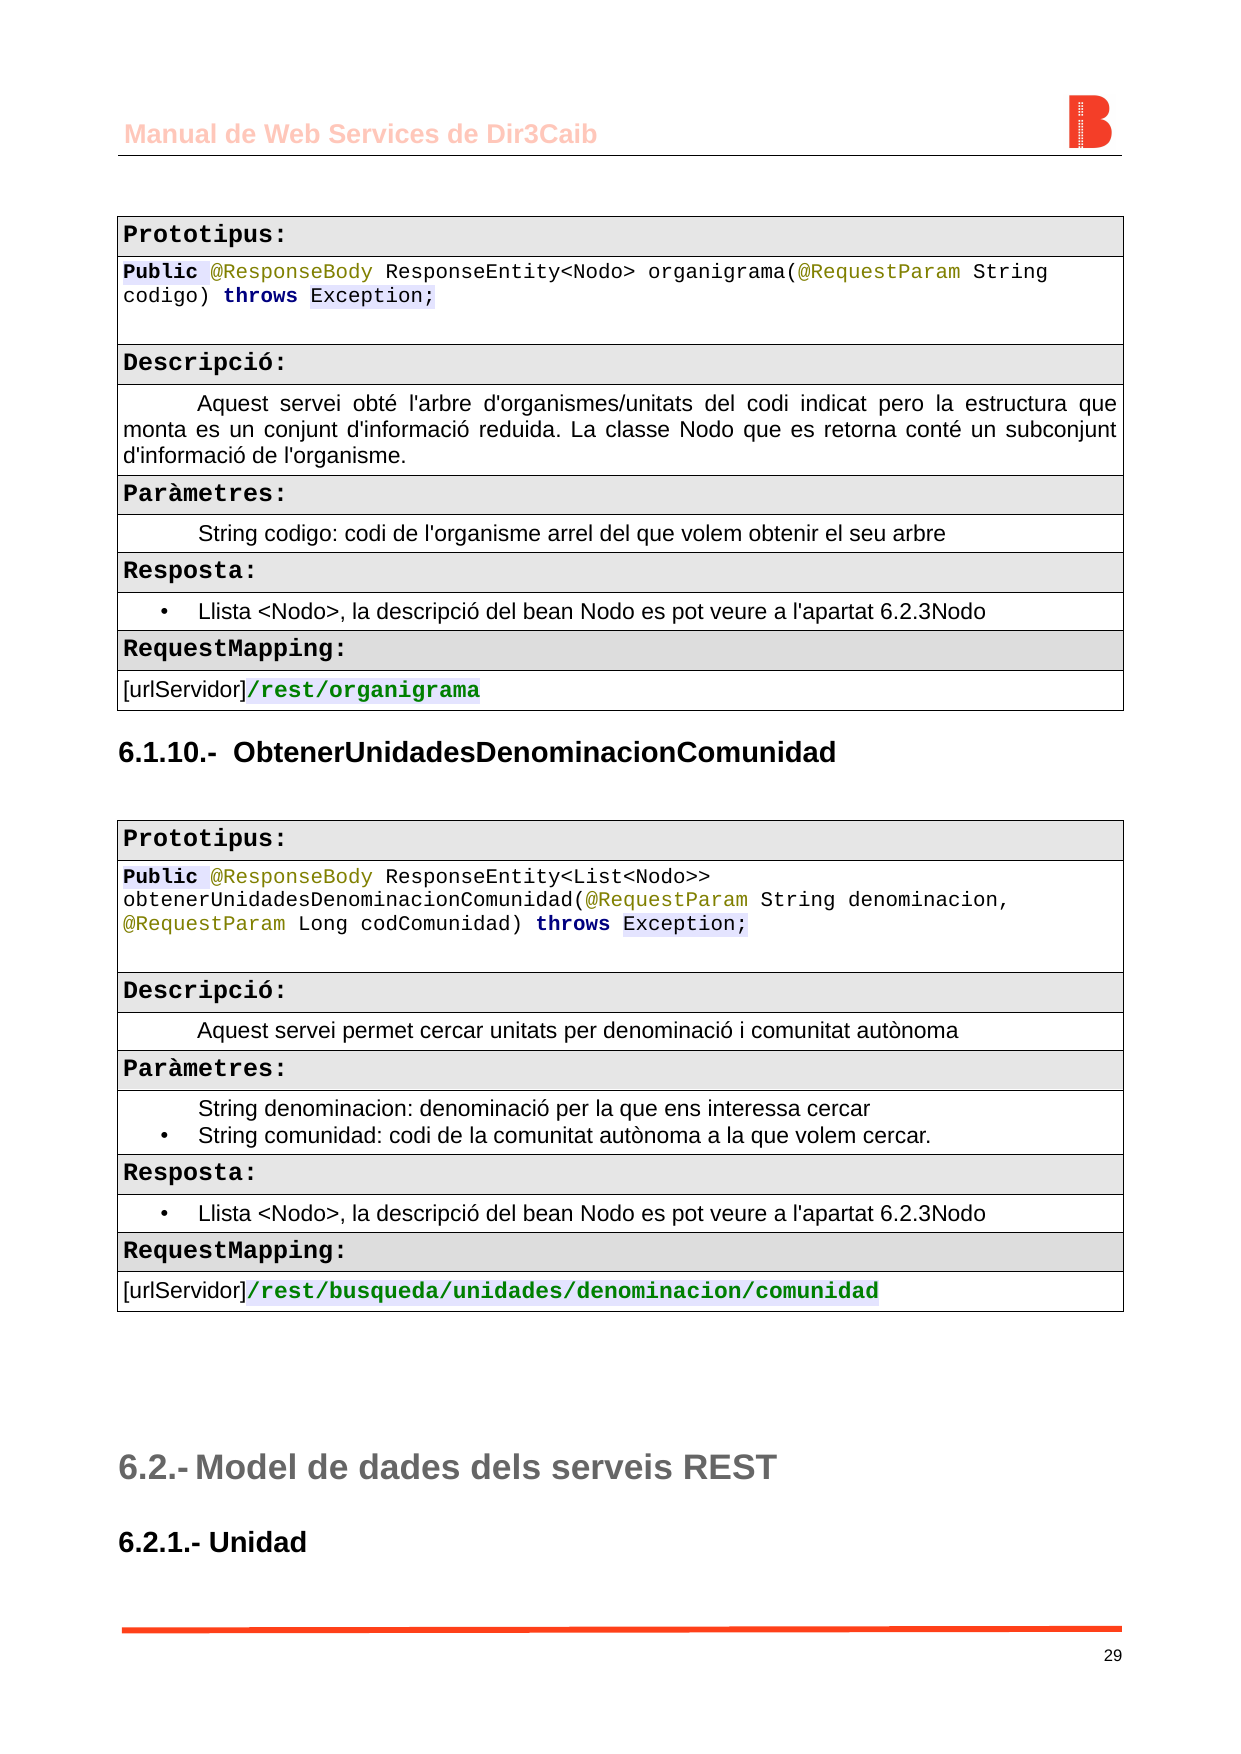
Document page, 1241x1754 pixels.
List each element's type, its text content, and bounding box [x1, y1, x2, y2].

picture [1063, 94, 1117, 150]
table_cell Llista <Nodo>, la descripció del bean Nodo es pot veure a l'apartat 6.2.3Nodo [118, 593, 1123, 630]
table_cell Resposta: [118, 553, 1123, 592]
table_cell Llista <Nodo>, la descripció del bean Nodo es pot veure a l'apartat 6.2.3Nodo [118, 1195, 1123, 1232]
table_cell Descripció: [118, 345, 1123, 384]
table_cell Aquest servei permet cercar unitats per denominació i comunitat autònoma [118, 1013, 1123, 1049]
subtitle Unidad [118, 1524, 1122, 1558]
table_cell [urlServidor]/rest/busqueda/unidades/denominacion/comunidad [118, 1272, 1123, 1311]
table_cell Public @ResponseBody ResponseEntity<List<Nodo>> obtenerUnidadesDenominacionComunidad(@RequestParam String denominacion, @RequestParam Long codComunidad) throws Exception; [118, 861, 1123, 972]
subtitle ObtenerUnidadesDenominacionComunidad [118, 735, 1122, 768]
table_cell RequestMapping: [118, 631, 1123, 670]
table_cell Resposta: [118, 1155, 1123, 1194]
subtitle Model de dades dels serveis REST [118, 1446, 1122, 1487]
table_header Prototipus: [118, 217, 1123, 256]
table_cell [urlServidor]/rest/organigrama [118, 671, 1123, 710]
table_cell Aquest servei obté l'arbre d'organismes/unitats del codi indicat pero la estructura que monta es un conjunt d'informació reduida. La classe Nodo que es retorna conté un subconjunt d'informació de l'organisme. [118, 385, 1123, 474]
table_cell String denominacion: denominació per la que ens interessa cercar String comunidad: codi de la comunitat autònoma a la que volem cercar. [118, 1091, 1123, 1154]
table_cell Paràmetres: [118, 1051, 1123, 1089]
table_cell Public @ResponseBody ResponseEntity<Nodo> organigrama(@RequestParam String codigo) throws Exception; [118, 257, 1123, 344]
table_cell RequestMapping: [118, 1233, 1123, 1271]
table_cell String codigo: codi de l'organisme arrel del que volem obtenir el seu arbre [118, 515, 1123, 552]
table_header Prototipus: [118, 821, 1123, 860]
table_cell Descripció: [118, 973, 1123, 1012]
table_cell Paràmetres: [118, 476, 1123, 514]
